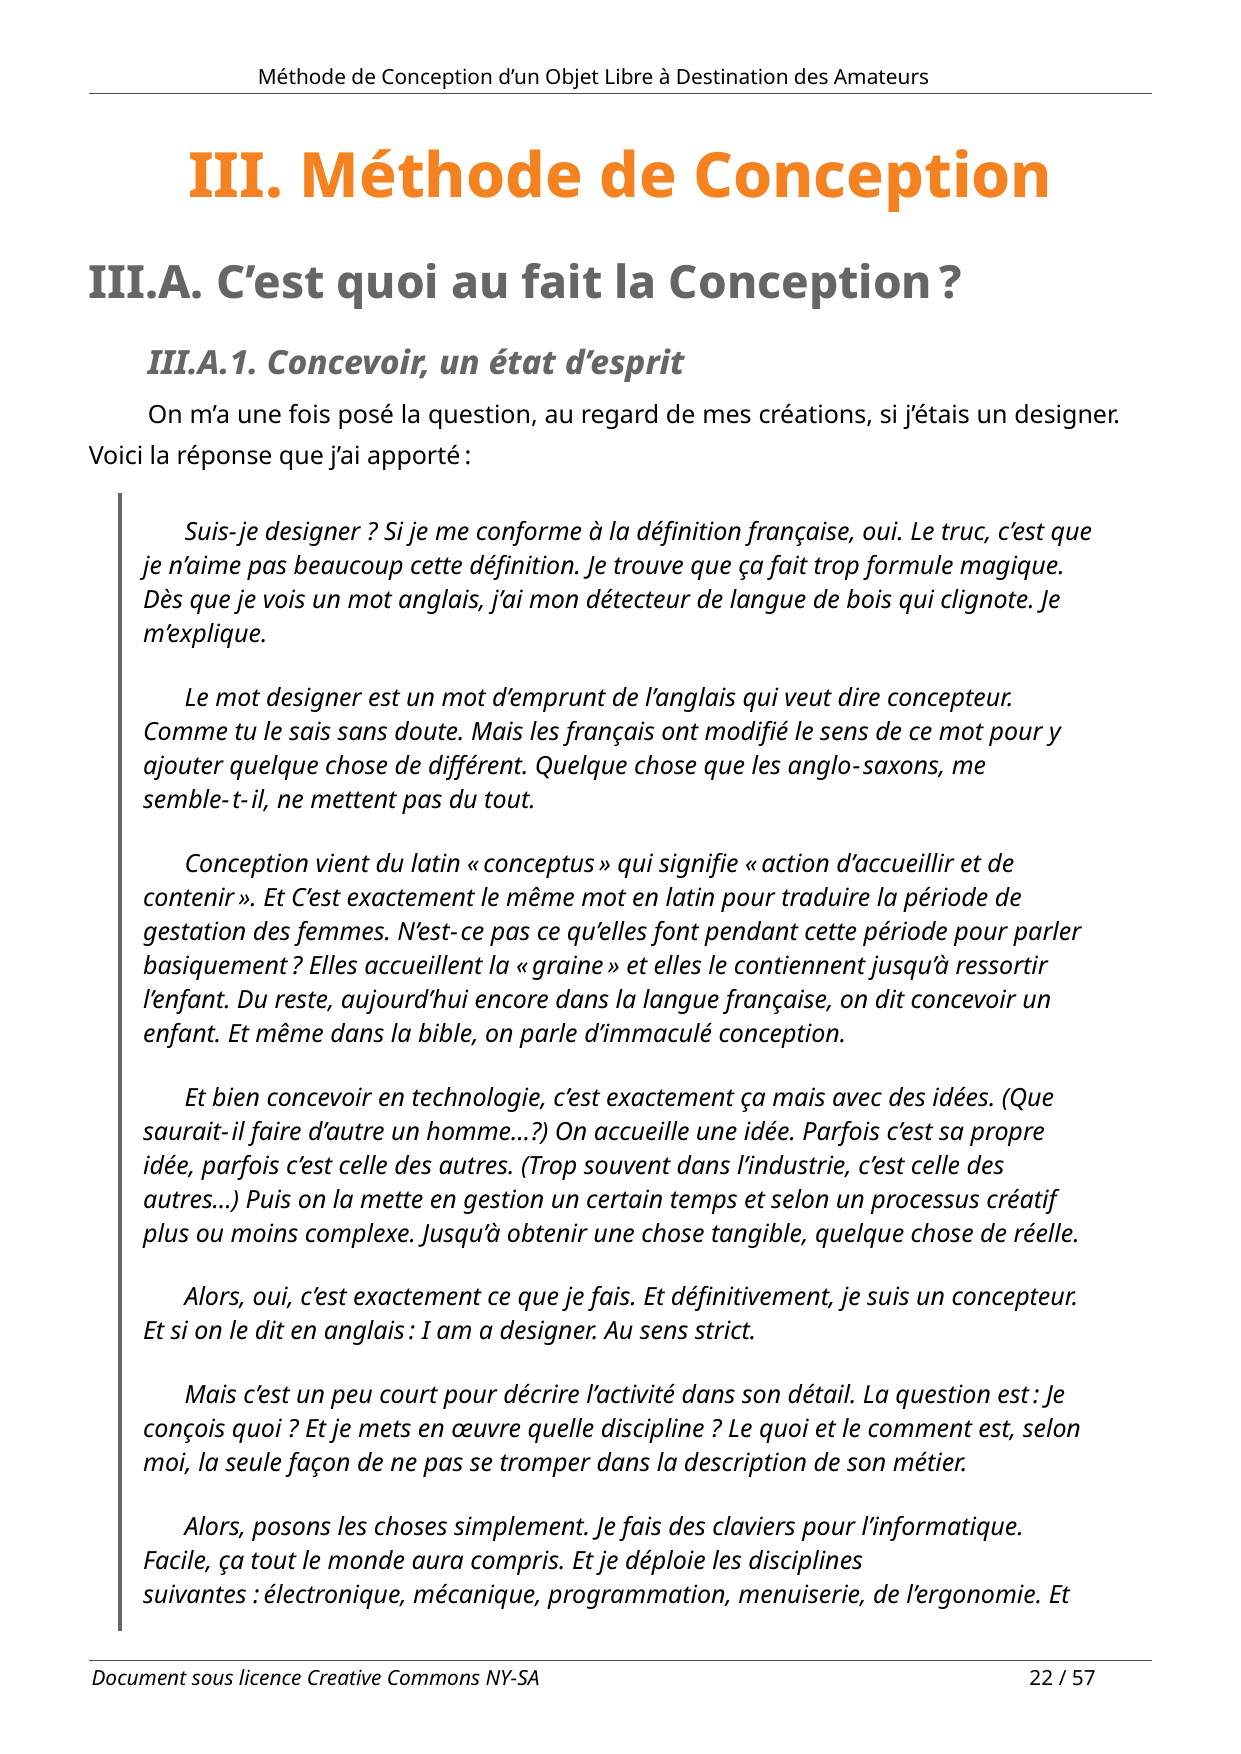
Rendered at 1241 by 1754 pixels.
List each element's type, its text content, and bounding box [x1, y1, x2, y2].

subtitle Méthode de Conception [88, 131, 1152, 216]
text Conception vient du latin « conceptus » qui signifie « action d’accueillir et de contenir ». Et C’est exactement le même mot en latin pour traduire la période de gestation des femmes. N’est‑ce pas ce qu’elles font pendant cette période pour parler basiquement ? Elles accueillent la « graine » et elles le contiennent jusqu’à ressortir l’enfant. Du reste, aujourd’hui encore dans la langue française, on dit concevoir un enfant. Et même dans la bible, on parle d’immaculé conception. [122, 825, 1122, 1050]
text Suis‑je designer ? Si je me conforme à la définition française, oui. Le truc, c’est que je n’aime pas beaucoup cette définition. Je trouve que ça fait trop formule magique. Dès que je vois un mot anglais, j’ai mon détecteur de langue de bois qui clignote. Je m’explique. [122, 493, 1122, 650]
subtitle Concevoir, un état d’esprit [148, 339, 1152, 384]
text On m’a une fois posé la question, au regard de mes créations, si j’étais un designer. Voici la réponse que j’ai apporté : [88, 397, 1122, 472]
text Mais c’est un peu court pour décrire l’activité dans son détail. La question est : Je conçois quoi ? Et je mets en œuvre quelle discipline ? Le quoi et le comment est, selon moi, la seule façon de ne pas se tromper dans la description de son métier. [122, 1356, 1122, 1479]
subtitle C’est quoi au fait la Conception ? [88, 249, 1152, 312]
text Alors, oui, c’est exactement ce que je fais. Et définitivement, je suis un concepteur. Et si on le dit en anglais : I am a designer. Au sens strict. [122, 1258, 1122, 1347]
text Alors, posons les choses simplement. Je fais des claviers pour l’informatique. Facile, ça tout le monde aura compris. Et je déploie les disciplines suivantes : électronique, mécanique, programmation, menuiserie, de l’ergonomie. Et [122, 1488, 1122, 1631]
text Le mot designer est un mot d’emprunt de l’anglais qui veut dire concepteur. Comme tu le sais sans doute. Mais les français ont modifié le sens de ce mot pour y ajouter quelque chose de différent. Quelque chose que les anglo‑saxons, me semble‑t‑il, ne mettent pas du tout. [122, 659, 1122, 816]
text Et bien concevoir en technologie, c’est exactement ça mais avec des idées. (Que saurait‑il faire d’autre un homme…?) On accueille une idée. Parfois c’est sa propre idée, parfois c’est celle des autres. (Trop souvent dans l’industrie, c’est celle des autres…) Puis on la mette en gestion un certain temps et selon un processus créatif plus ou moins complexe. Jusqu’à obtenir une chose tangible, quelque chose de réelle. [122, 1058, 1122, 1249]
